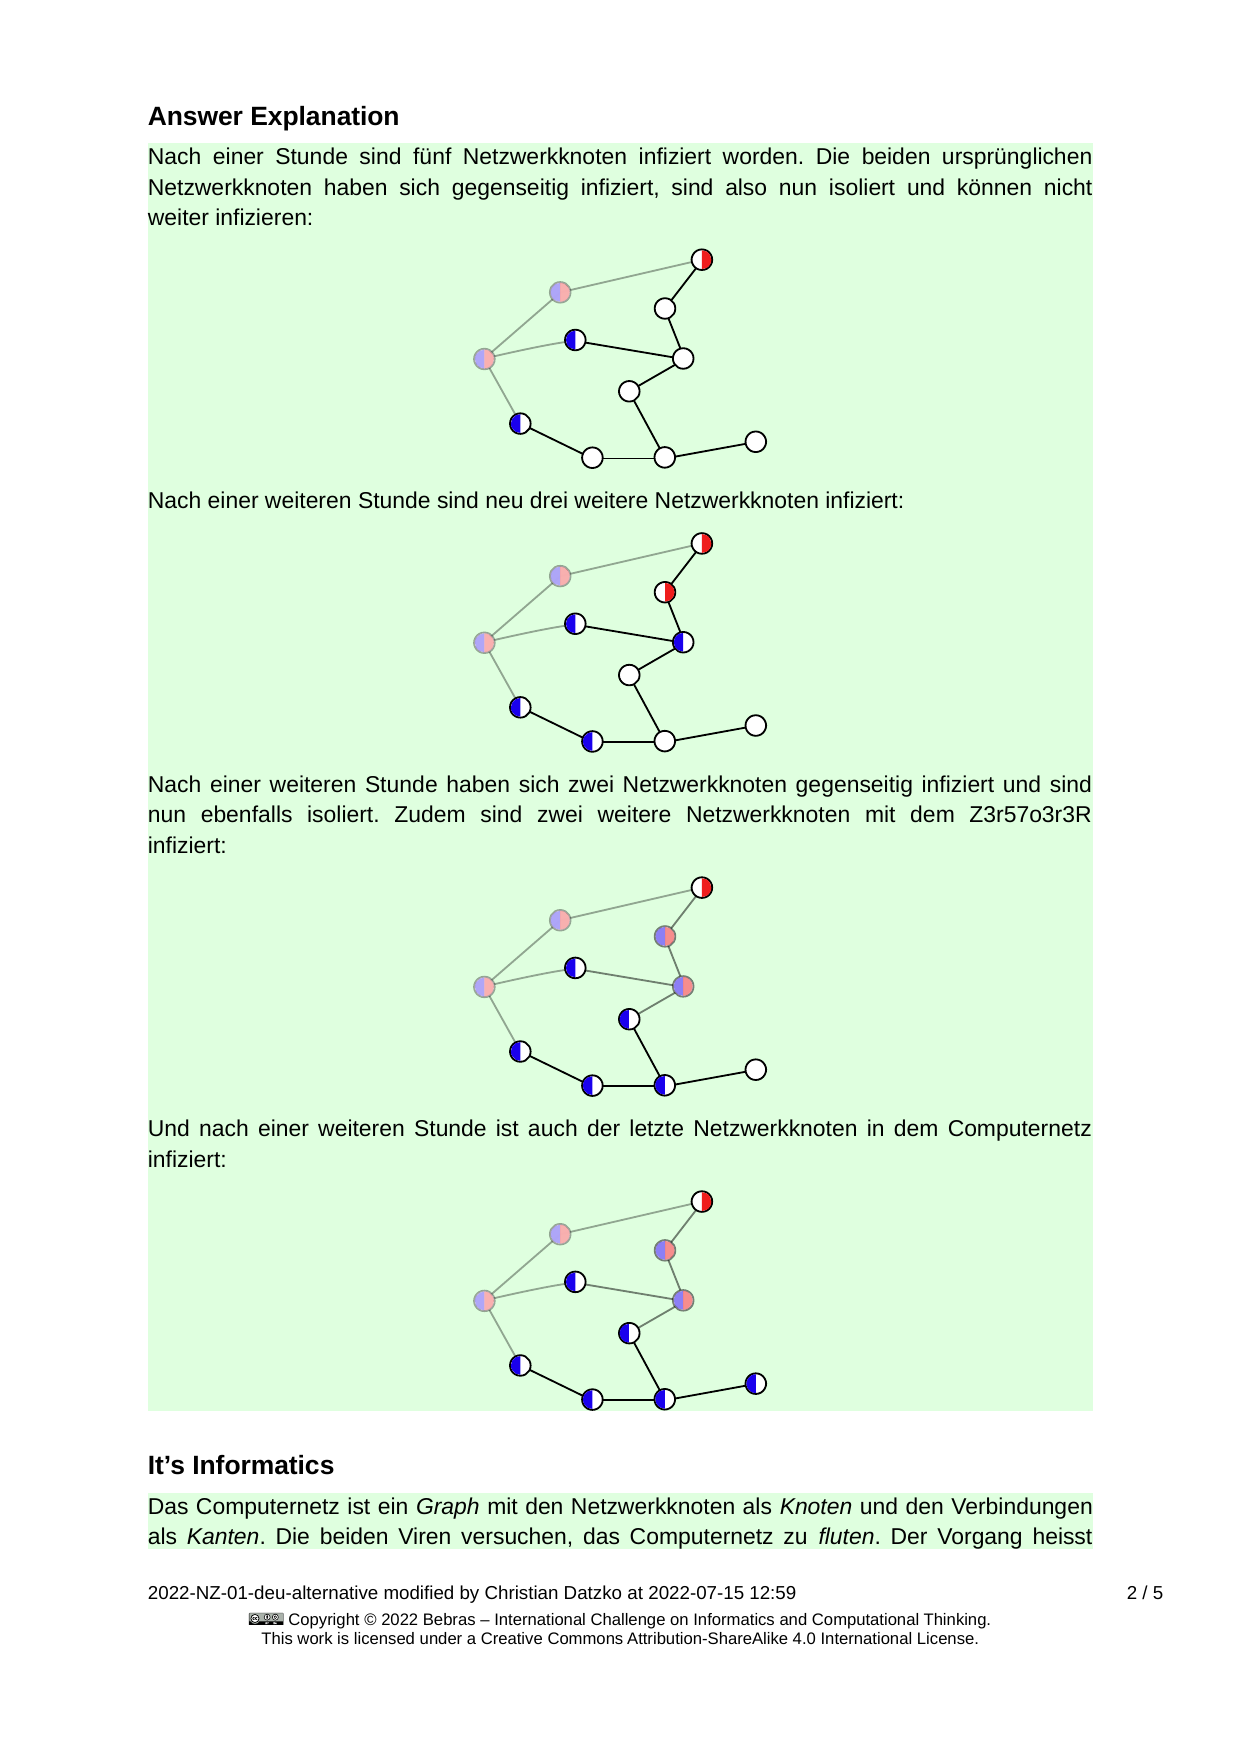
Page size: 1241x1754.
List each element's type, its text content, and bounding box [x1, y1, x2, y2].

text Nach einer weiteren Stunde sind neu drei weitere Netzwerkknoten infiziert: [148, 487, 1093, 514]
text Nach einer weiteren Stunde haben sich zwei Netzwerkknoten gegenseitig infiziert und sind nun ebenfalls isoliert. Zudem sind zwei weitere Netzwerkknoten mit dem Z3r57o3r3R infiziert: [148, 771, 1093, 858]
text Nach einer Stunde sind fünf Netzwerkknoten infiziert worden. Die beiden ursprünglichen Netzwerkknoten haben sich gegenseitig infiziert, sind also nun isoliert und können nicht weiter infizieren: [148, 143, 1093, 230]
subtitle It’s Informatics [148, 1450, 1093, 1480]
text Und nach einer weiteren Stunde ist auch der letzte Netzwerkknoten in dem Computernetz infiziert: [148, 1115, 1093, 1172]
subtitle Answer Explanation [148, 100, 1093, 131]
text Das Computernetz ist ein Graph mit den Netzwerkknoten als Knoten und den Verbindungen als Kanten. Die beiden Viren versuchen, das Computernetz zu fluten. Der Vorgang heisst [148, 1493, 1093, 1549]
